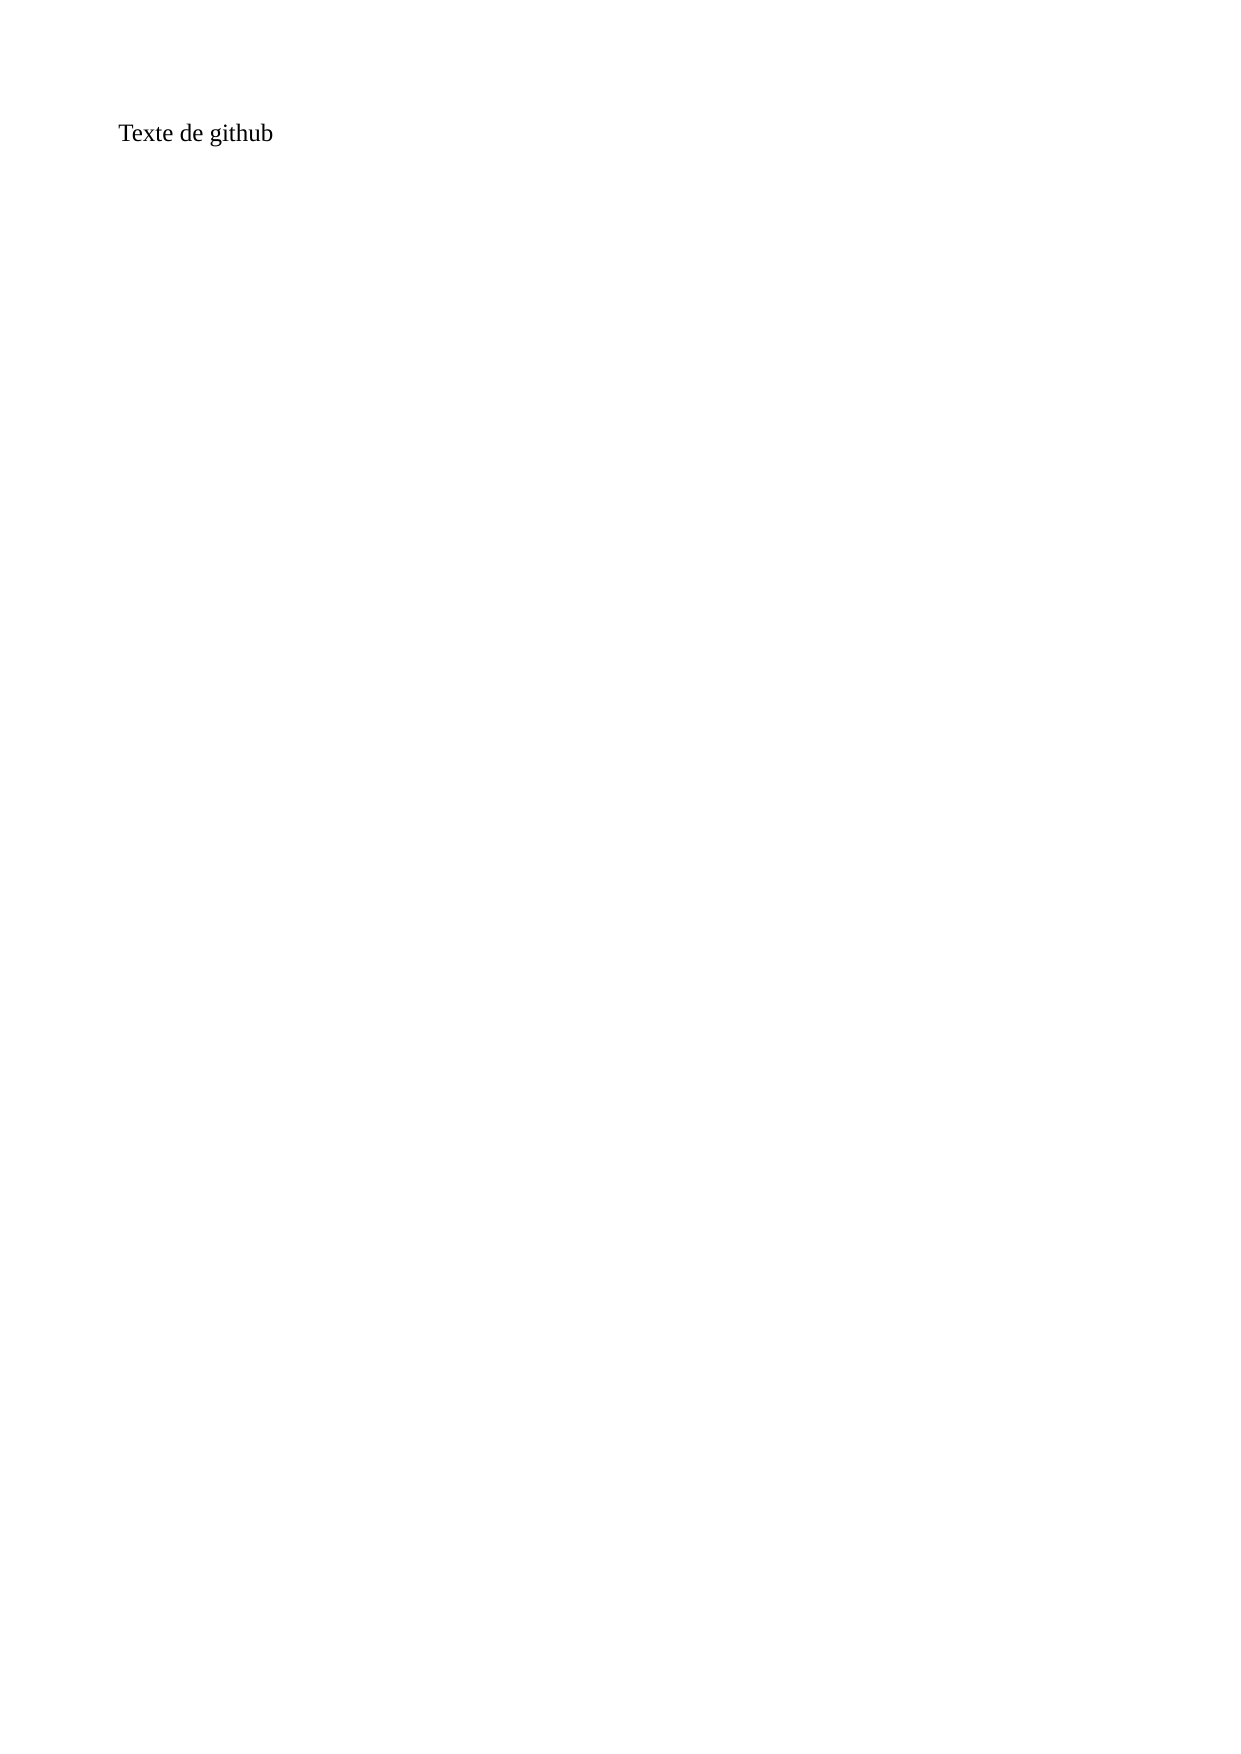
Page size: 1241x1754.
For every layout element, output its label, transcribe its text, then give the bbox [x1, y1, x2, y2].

text Texte de github [118, 118, 1122, 147]
